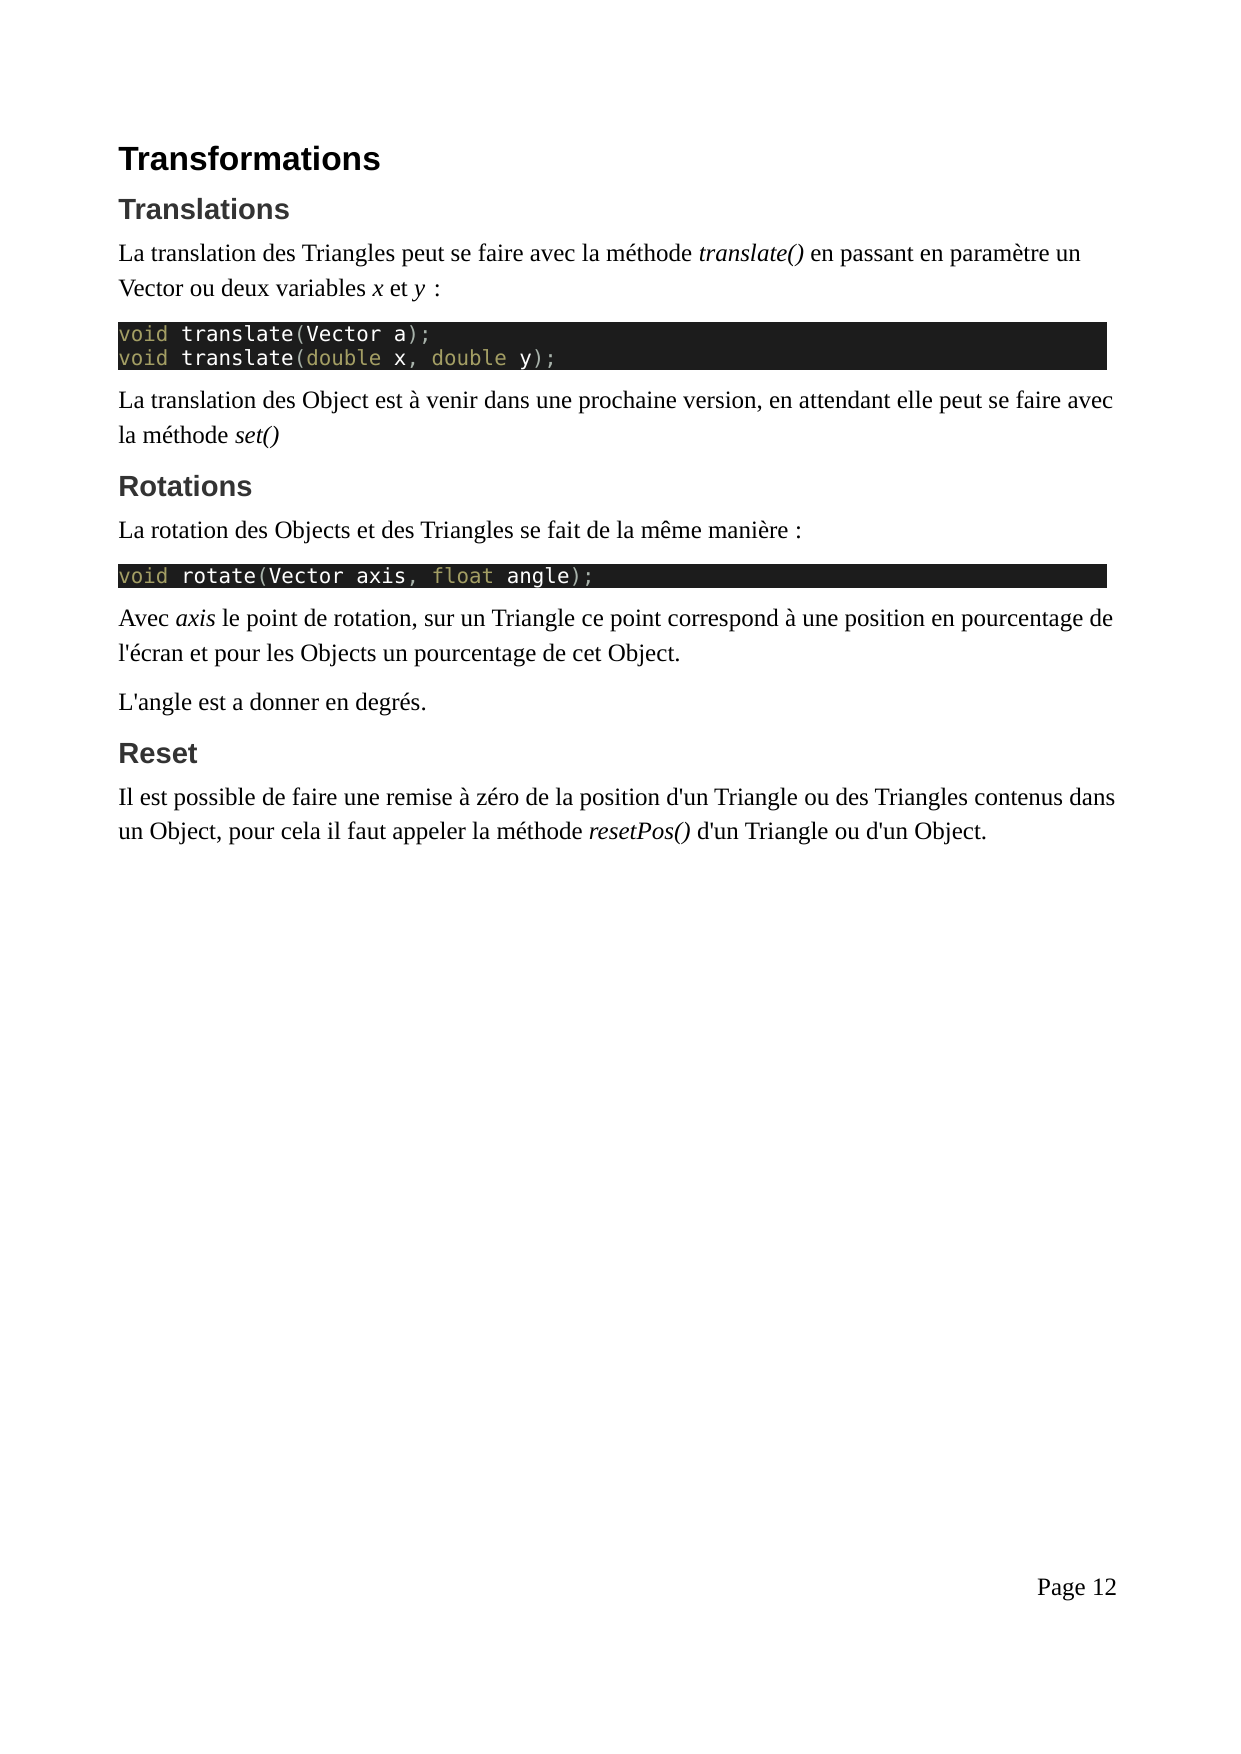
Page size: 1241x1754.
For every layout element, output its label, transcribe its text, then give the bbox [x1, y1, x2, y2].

subtitle Reset [118, 736, 1122, 769]
text void rotate(Vector axis, float angle); [118, 564, 1107, 588]
text Il est possible de faire une remise à zéro de la position d'un Triangle ou des Triangles contenus dans un Object, pour cela il faut appeler la méthode resetPos() d'un Triangle ou d'un Object. [118, 782, 1122, 845]
subtitle Rotations [118, 469, 1122, 502]
text La translation des Triangles peut se faire avec la méthode translate() en passant en paramètre un Vector ou deux variables x et y : [118, 238, 1122, 301]
text void translate(Vector a); [118, 322, 1107, 346]
text L'angle est a donner en degrés. [118, 687, 1122, 716]
subtitle Translations [118, 192, 1122, 226]
text Avec axis le point de rotation, sur un Triangle ce point correspond à une position en pourcentage de l'écran et pour les Objects un pourcentage de cet Object. [118, 603, 1122, 666]
subtitle Transformations [118, 139, 1122, 178]
text La translation des Object est à venir dans une prochaine version, en attendant elle peut se faire avec la méthode set() [118, 385, 1122, 448]
text void translate(double x, double y); [118, 346, 1107, 370]
text La rotation des Objects et des Triangles se fait de la même manière : [118, 515, 1122, 544]
